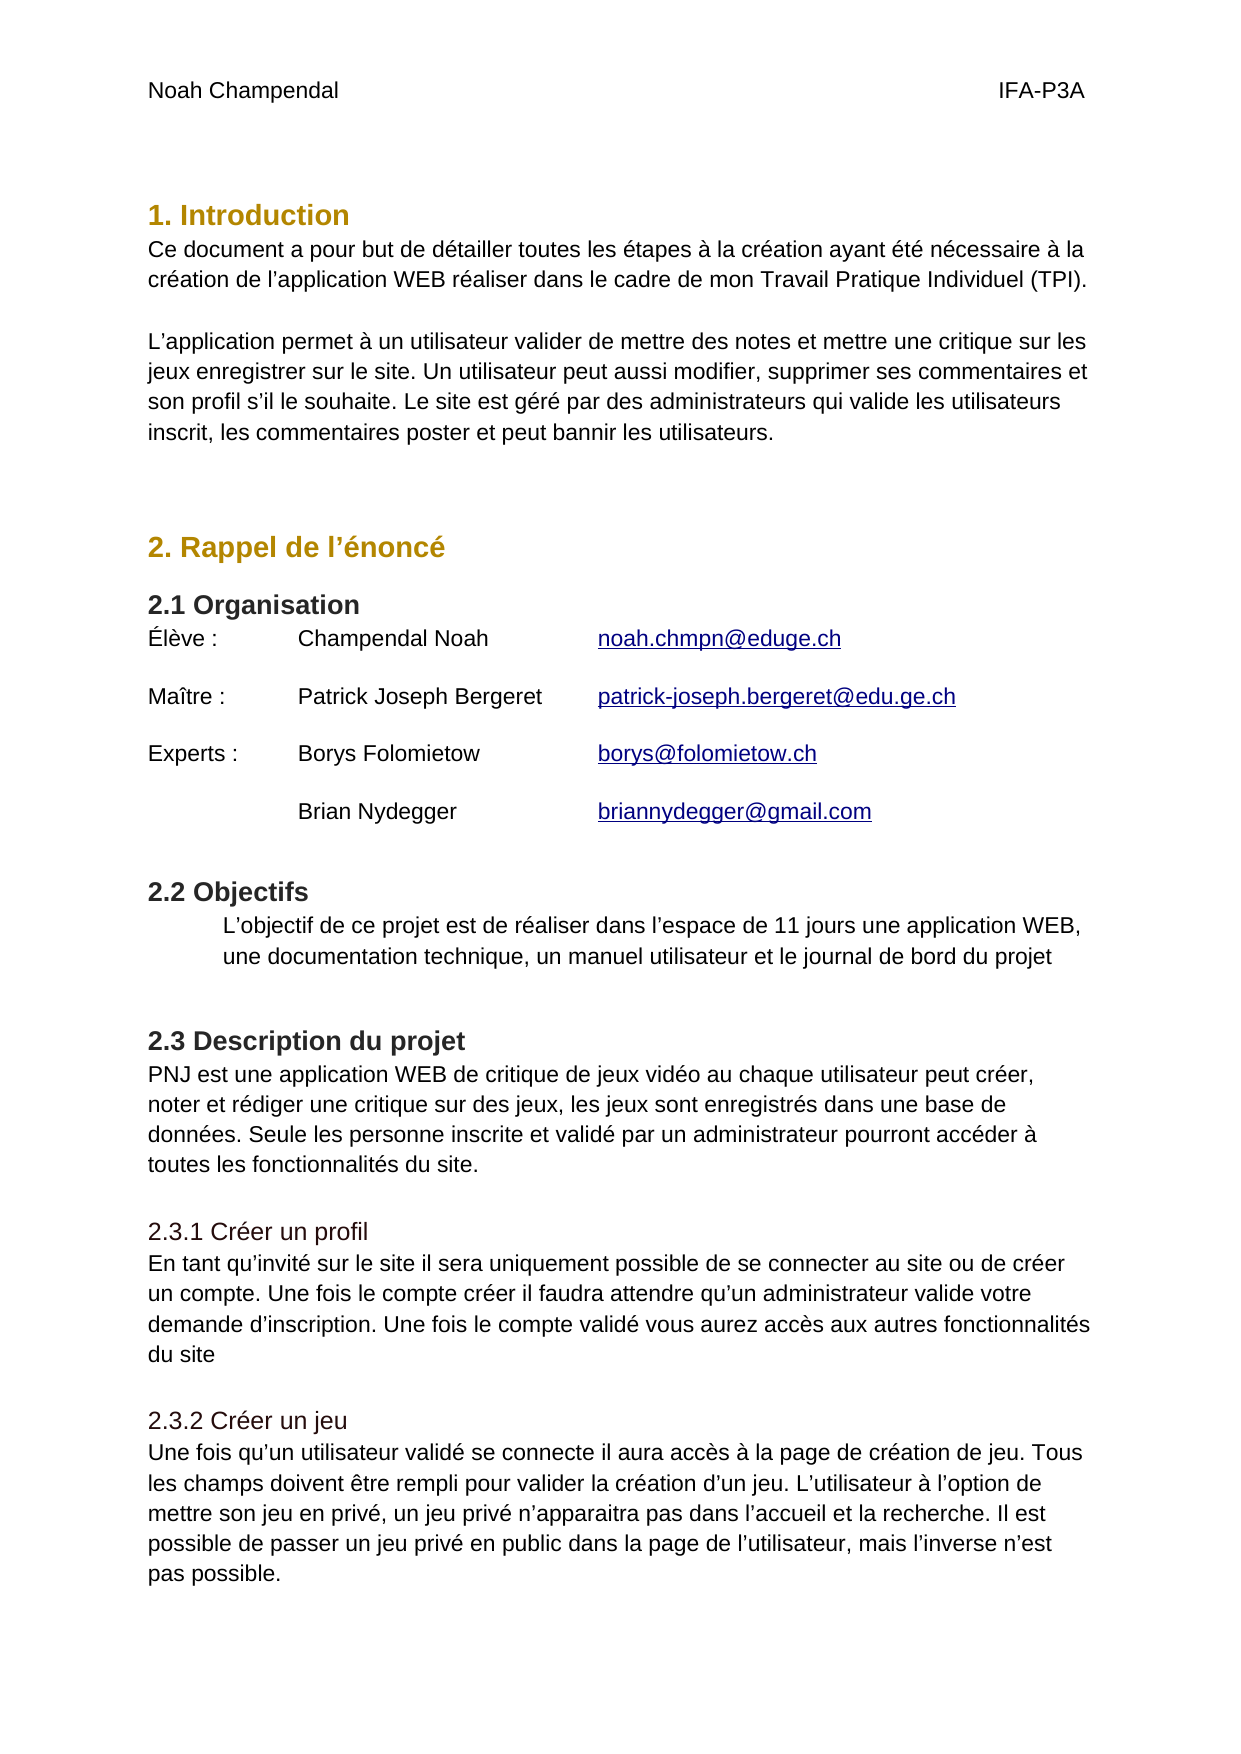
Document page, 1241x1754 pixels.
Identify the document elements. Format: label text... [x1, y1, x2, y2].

text Une fois qu’un utilisateur validé se connecte il aura accès à la page de création de jeu. Tous les champs doivent être rempli pour valider la création d’un jeu. L’utilisateur à l’option de mettre son jeu en privé, un jeu privé n’apparaitra pas dans l’accueil et la recherche. Il est possible de passer un jeu privé en public dans la page de l’utilisateur, mais l’inverse n’est pas possible. [148, 1439, 1093, 1587]
text PNJ est une application WEB de critique de jeux vidéo au chaque utilisateur peut créer, noter et rédiger une critique sur des jeux, les jeux sont enregistrés dans une base de données. Seule les personne inscrite et validé par un administrateur pourront accéder à toutes les fonctionnalités du site. [148, 1061, 1093, 1178]
text L’application permet à un utilisateur valider de mettre des notes et mettre une critique sur les jeux enregistrer sur le site. Un utilisateur peut aussi modifier, supprimer ses commentaires et son profil s’il le souhaite. Le site est géré par des administrateurs qui valide les utilisateurs inscrit, les commentaires poster et peut bannir les utilisateurs. [148, 328, 1093, 445]
text Maître : Patrick Joseph Bergeret patrick-joseph.bergeret@edu.ge.ch [148, 683, 1093, 709]
text Brian Nydegger briannydegger@gmail.com [148, 798, 1093, 824]
subtitle 2. Rappel de l’énoncé [148, 530, 1093, 563]
subtitle 2.3.2 Créer un jeu [148, 1406, 1093, 1435]
subtitle 2.1 Organisation [148, 589, 1093, 621]
subtitle 2.2 Objectifs [148, 876, 1093, 908]
text Élève : Champendal Noah noah.chmpn@eduge.ch [148, 625, 1093, 652]
text Experts : Borys Folomietow borys@folomietow.ch [148, 740, 1093, 767]
subtitle 2.3.1 Créer un profil [148, 1217, 1093, 1246]
text En tant qu’invité sur le site il sera uniquement possible de se connecter au site ou de créer un compte. Une fois le compte créer il faudra attendre qu’un administrateur valide votre demande d’inscription. Une fois le compte validé vous aurez accès aux autres fonctionnalités du site [148, 1250, 1093, 1367]
text Ce document a pour but de détailler toutes les étapes à la création ayant été nécessaire à la création de l’application WEB réaliser dans le cadre de mon Travail Pratique Individuel (TPI). [148, 236, 1093, 293]
subtitle 1. Introduction [148, 198, 1093, 231]
subtitle 2.3 Description du projet [148, 1025, 1093, 1056]
text L’objectif de ce projet est de réaliser dans l’espace de 11 jours une application WEB, une documentation technique, un manuel utilisateur et le journal de bord du projet [223, 912, 1093, 969]
